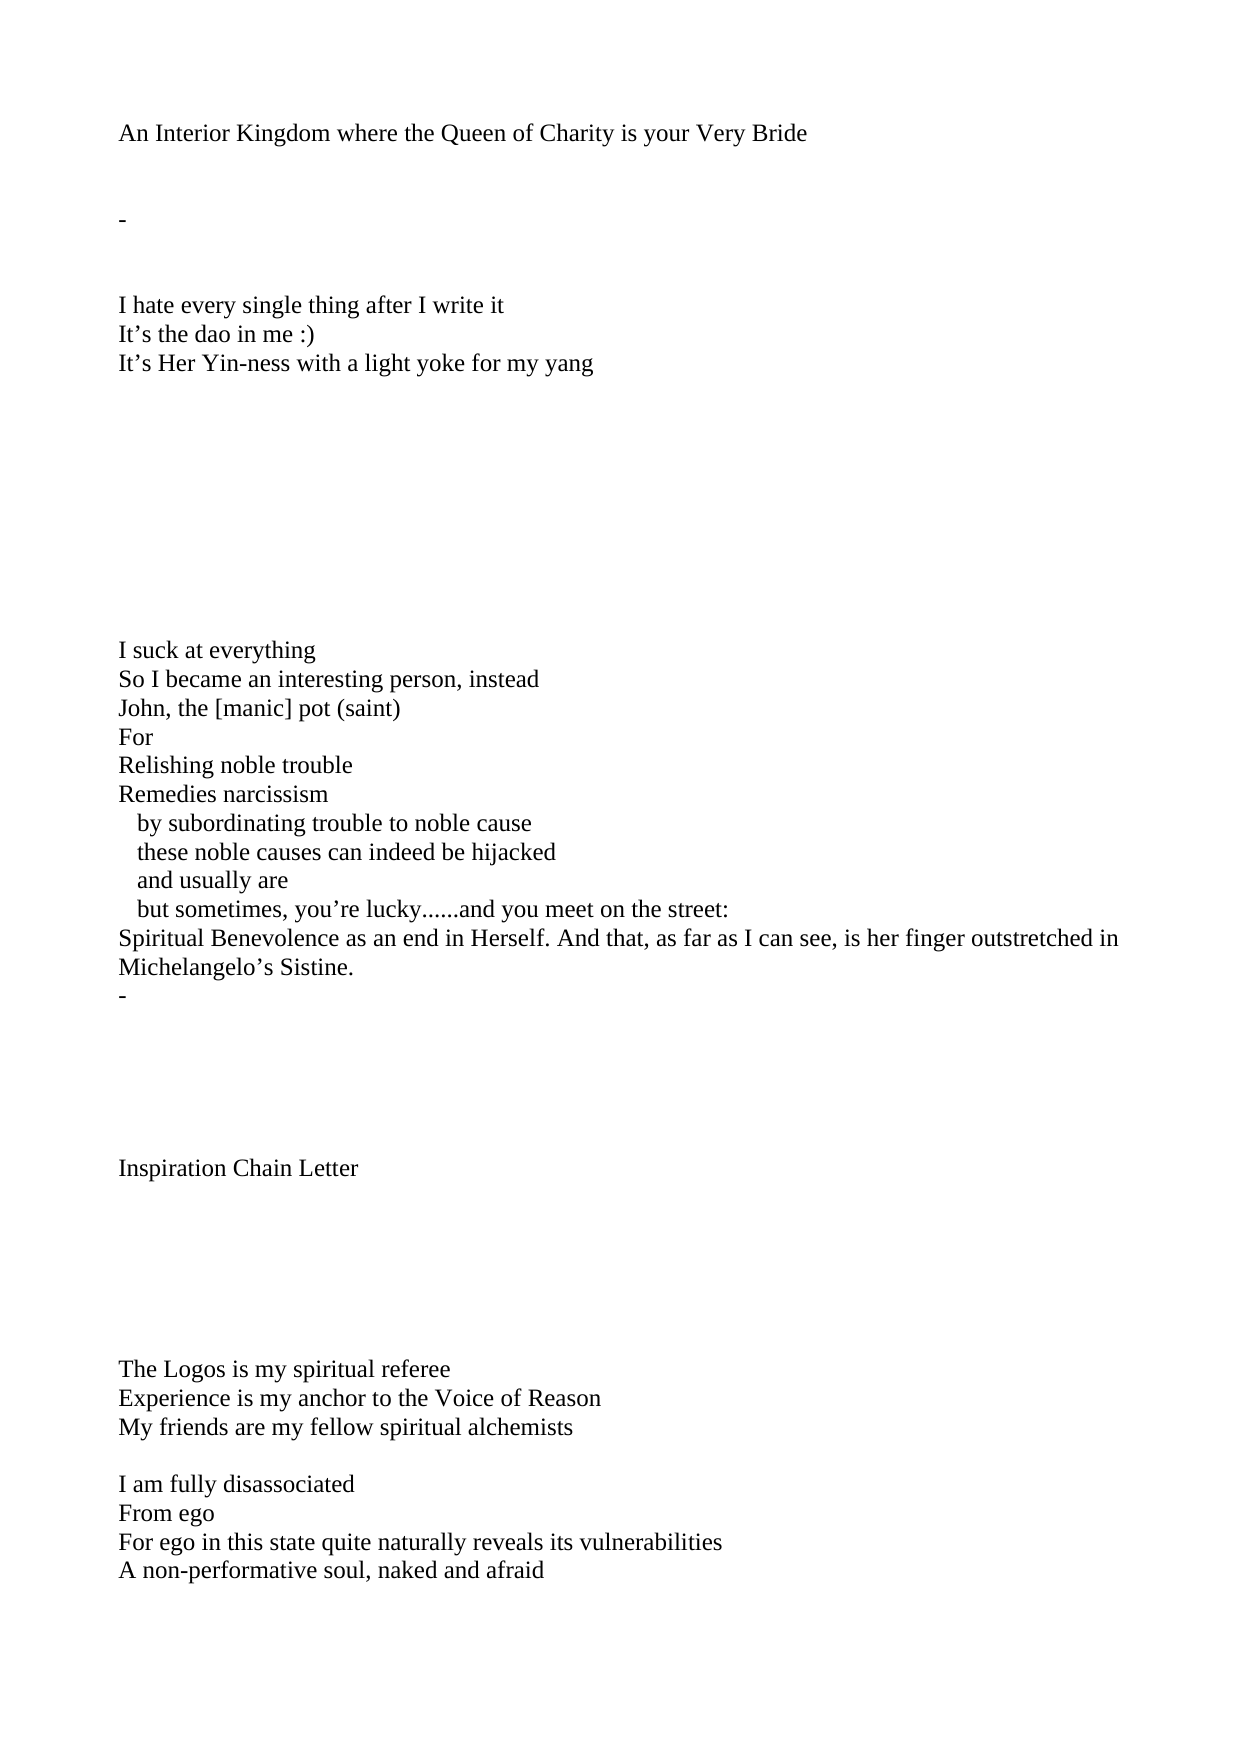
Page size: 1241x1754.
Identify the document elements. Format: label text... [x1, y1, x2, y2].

text but sometimes, you’re lucky......and you meet on the street: [118, 894, 1122, 923]
text Remedies narcissism [118, 779, 1122, 808]
text It’s the dao in me :) [118, 319, 1122, 348]
text My friends are my fellow spiritual alchemists [118, 1412, 1122, 1441]
text An Interior Kingdom where the Queen of Charity is your Very Bride [118, 118, 1122, 147]
text by subordinating trouble to noble cause [118, 808, 1122, 837]
text these noble causes can indeed be hijacked [118, 837, 1122, 866]
text From ego [118, 1498, 1122, 1527]
text The Logos is my spiritual referee [118, 1354, 1122, 1383]
text Experience is my anchor to the Voice of Reason [118, 1383, 1122, 1412]
text It’s Her Yin-ness with a light yoke for my yang [118, 348, 1122, 377]
text A non-performative soul, naked and afraid [118, 1556, 1122, 1584]
text I suck at everything [118, 636, 1122, 664]
text For ego in this state quite naturally reveals its vulnerabilities [118, 1527, 1122, 1556]
text I am fully disassociated [118, 1469, 1122, 1498]
text So I became an interesting person, instead [118, 664, 1122, 693]
text I hate every single thing after I write it [118, 291, 1122, 319]
text and usually are [118, 866, 1122, 894]
text John, the [manic] pot (saint) [118, 693, 1122, 722]
text Spiritual Benevolence as an end in Herself. And that, as far as I can see, is her finger outstretched in Michelangelo’s Sistine. [118, 923, 1122, 981]
text Inspiration Chain Letter [118, 1153, 1122, 1182]
text - [118, 981, 1122, 1009]
text - [118, 204, 1122, 233]
text Relishing noble trouble [118, 751, 1122, 779]
text For [118, 722, 1122, 751]
